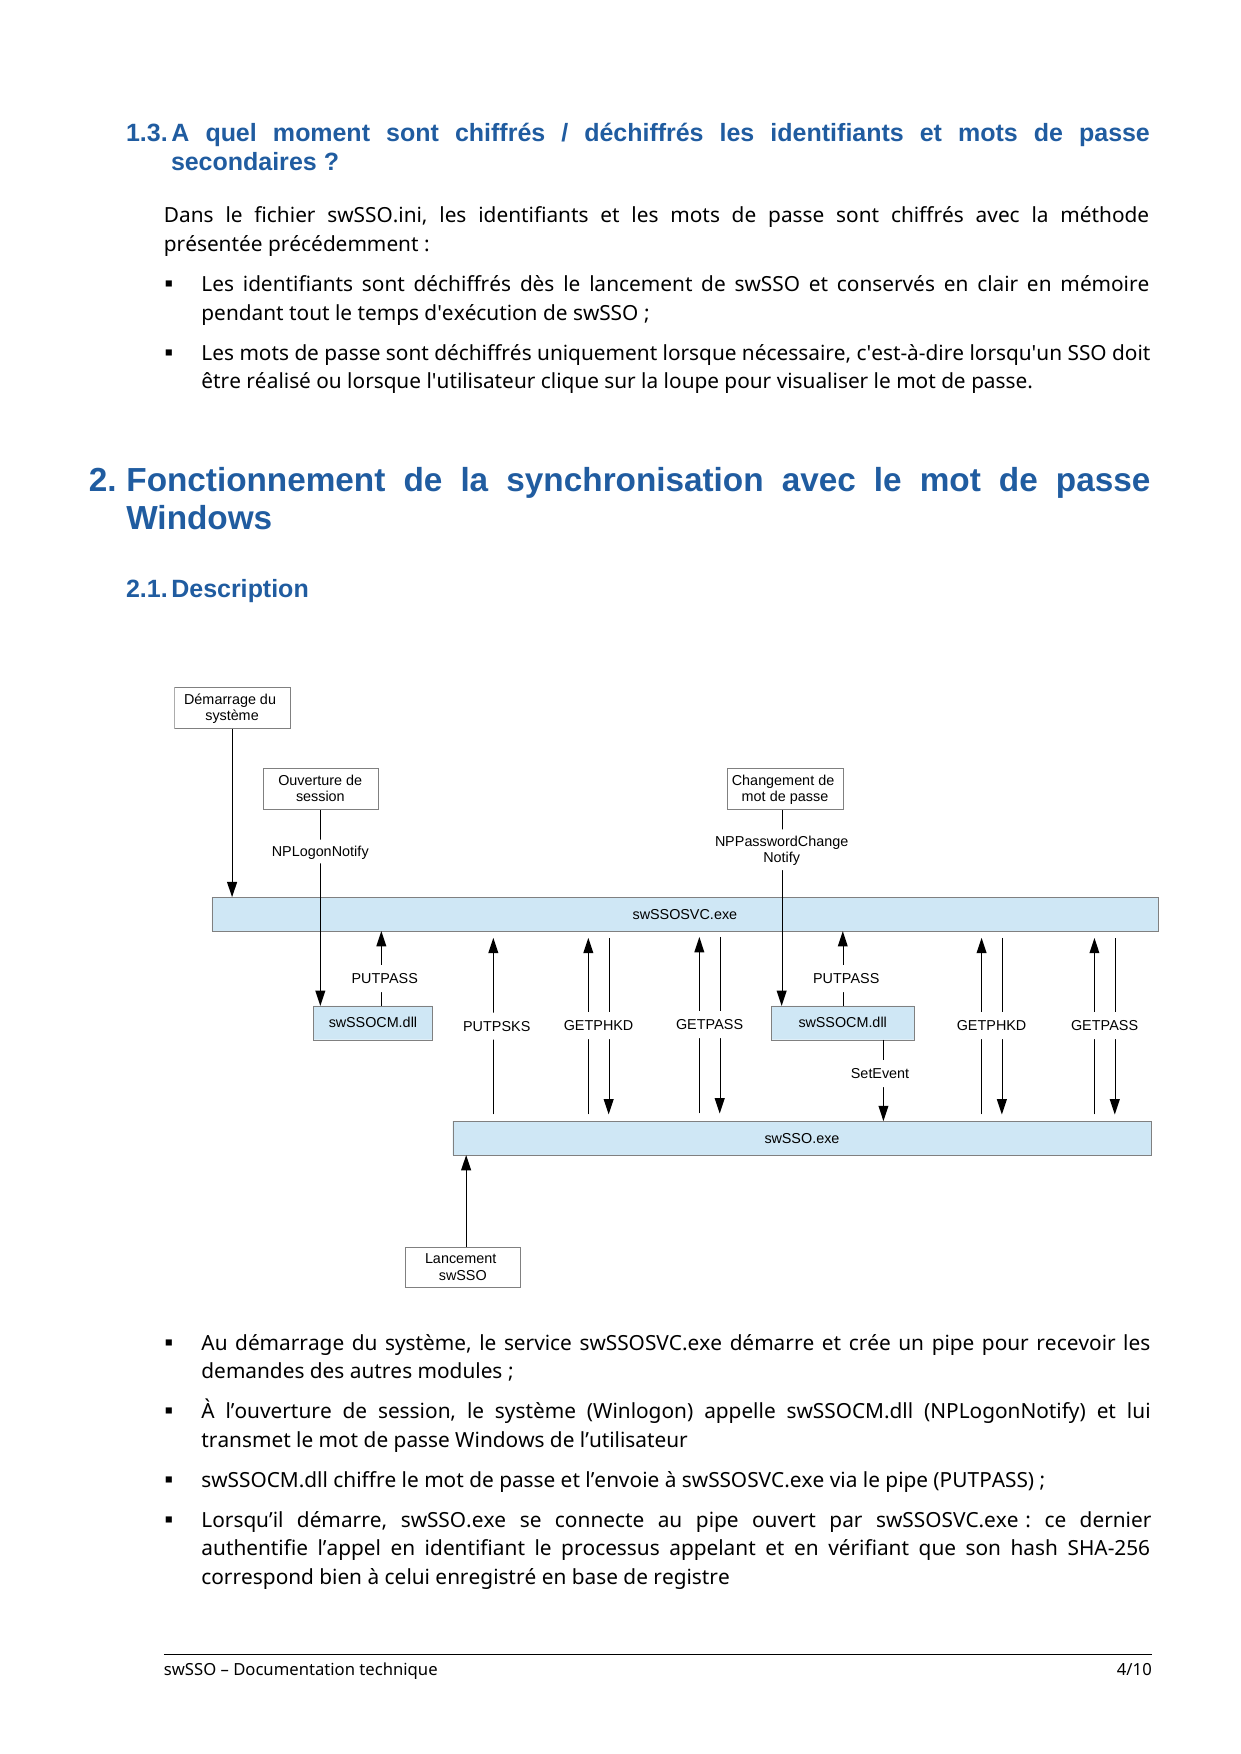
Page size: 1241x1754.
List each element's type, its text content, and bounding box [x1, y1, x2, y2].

list swSSOCM.dll chiffre le mot de passe et l’envoie à swSSOSVC.exe via le pipe (PUTPASS) ; [164, 1465, 1152, 1493]
list À l’ouverture de session, le système (Winlogon) appelle swSSOCM.dll (NPLogonNotify) et lui transmet le mot de passe Windows de l’utilisateur [164, 1396, 1152, 1453]
list Au démarrage du système, le service swSSOSVC.exe démarre et crée un pipe pour recevoir les demandes des autres modules ; [164, 1328, 1152, 1384]
text Dans le fichier swSSO.ini, les identifiants et les mots de passe sont chiffrés avec la méthode présentée précédemment : [164, 201, 1152, 257]
list Lorsqu’il démarre, swSSO.exe se connecte au pipe ouvert par swSSOSVC.exe : ce dernier authentifie l’appel en identifiant le processus appelant et en vérifiant que son hash SHA-256 correspond bien à celui enregistré en base de registre [164, 1505, 1152, 1590]
list Les identifiants sont déchiffrés dès le lancement de swSSO et conservés en clair en mémoire pendant tout le temps d'exécution de swSSO ; [164, 269, 1152, 326]
subtitle A quel moment sont chiffrés / déchiffrés les identifiants et mots de passe secondaires ? [126, 118, 1152, 176]
subtitle Description [126, 574, 1152, 603]
subtitle Fonctionnement de la synchronisation avec le mot de passe Windows [89, 460, 1152, 537]
list Les mots de passe sont déchiffrés uniquement lorsque nécessaire, c'est-à-dire lorsqu'un SSO doit être réalisé ou lorsque l'utilisateur clique sur la loupe pour visualiser le mot de passe. [164, 338, 1152, 395]
